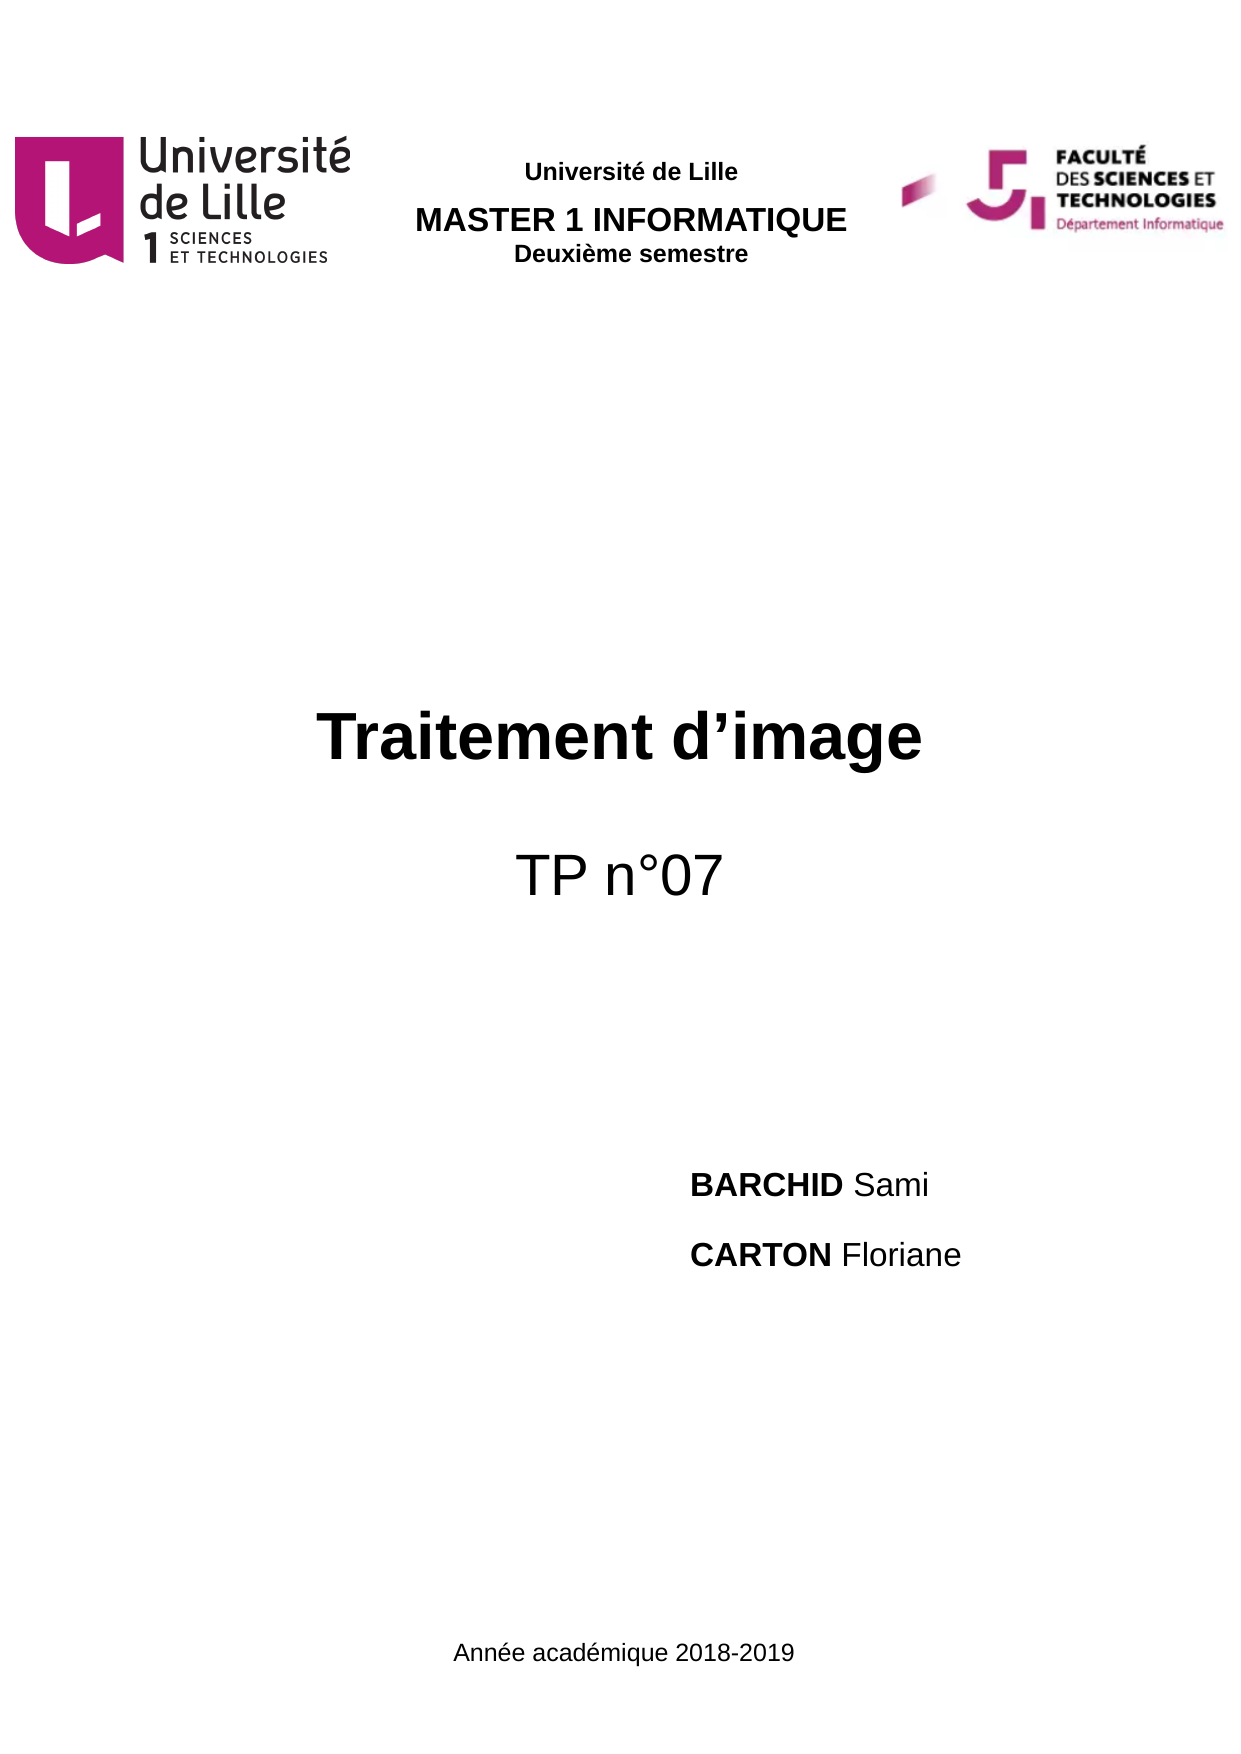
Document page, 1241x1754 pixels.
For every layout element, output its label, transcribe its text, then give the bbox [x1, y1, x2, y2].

text MASTER 1 INFORMATIQUE [365, 200, 897, 238]
picture [901, 132, 1228, 252]
text Deuxième semestre [365, 238, 897, 267]
text CARTON Floriane [690, 1235, 1153, 1273]
subtitle Traitement d’image [109, 697, 1131, 773]
subtitle TP n°07 [109, 840, 1131, 907]
subtitle Université de Lille [365, 157, 897, 185]
text BARCHID Sami [690, 1165, 1153, 1203]
picture [15, 135, 350, 264]
text Année académique 2018-2019 [417, 1638, 831, 1667]
